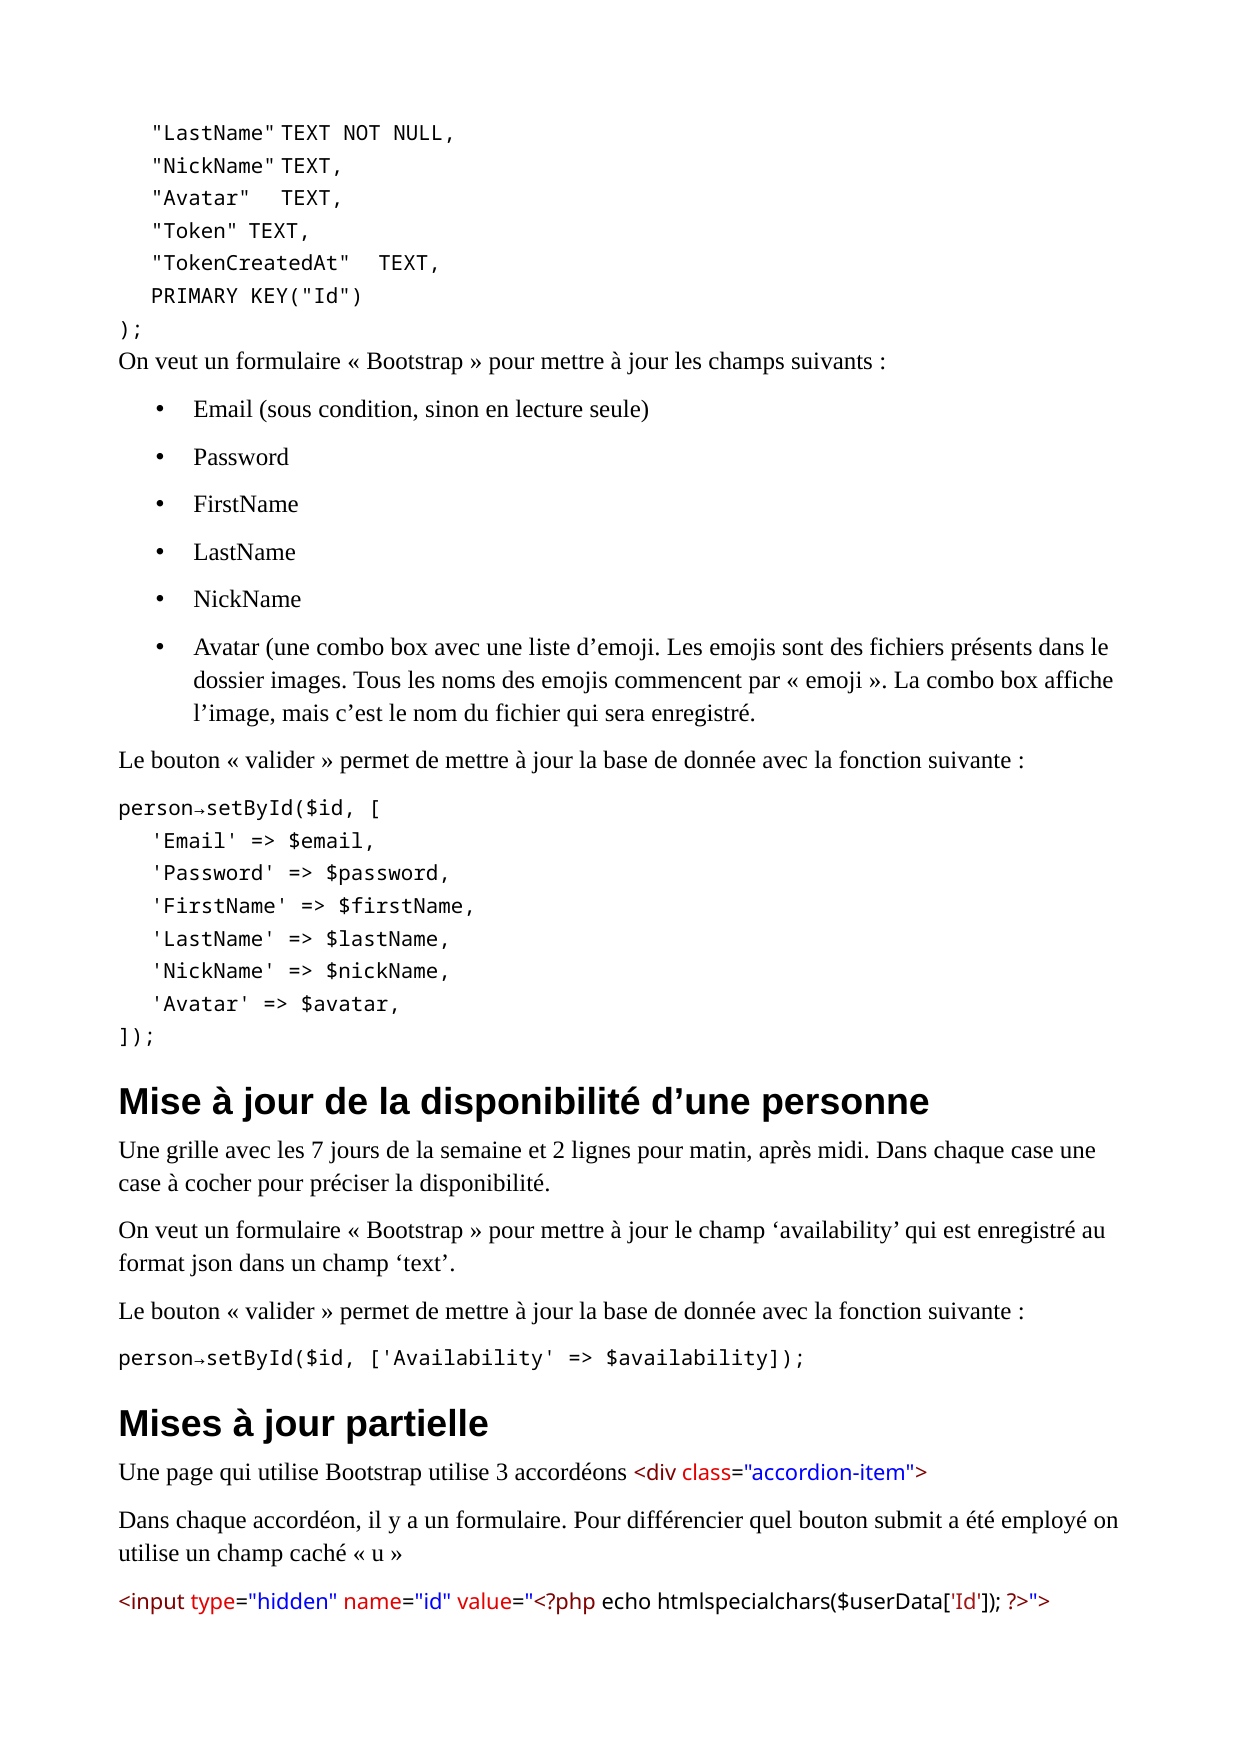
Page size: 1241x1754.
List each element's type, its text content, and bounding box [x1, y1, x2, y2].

text 'Avatar' => $avatar, [118, 989, 1122, 1017]
text Dans chaque accordéon, il y a un formulaire. Pour différencier quel bouton submit a été employé on utilise un champ caché « u » [118, 1506, 1122, 1567]
text Le bouton « valider » permet de mettre à jour la base de donnée avec la fonction suivante : [118, 1296, 1122, 1325]
text person→setById($id, [ [118, 793, 1122, 822]
list NickName [156, 584, 1122, 613]
list LastName [156, 537, 1122, 566]
list Email (sous condition, sinon en lecture seule) [156, 394, 1122, 423]
text "NickName" TEXT, [118, 151, 1122, 179]
text person→setById($id, ['Availability' => $availability]); [118, 1343, 1122, 1372]
text ); [118, 314, 1122, 342]
list FirstName [156, 489, 1122, 518]
text 'Email' => $email, [118, 826, 1122, 854]
text 'LastName' => $lastName, [118, 924, 1122, 952]
text "Token" TEXT, [118, 216, 1122, 244]
text "TokenCreatedAt" TEXT, [118, 248, 1122, 277]
list Avatar (une combo box avec une liste d’emoji. Les emojis sont des fichiers présents dans le dossier images. Tous les noms des emojis commencent par « emoji ». La combo box affiche l’image, mais c’est le nom du fichier qui sera enregistré. [156, 632, 1122, 727]
text "Avatar" TEXT, [118, 183, 1122, 212]
text 'NickName' => $nickName, [118, 956, 1122, 985]
text On veut un formulaire « Bootstrap » pour mettre à jour les champs suivants : [118, 346, 1122, 375]
subtitle Mises à jour partielle [118, 1401, 1122, 1444]
text <input type="hidden" name="id" value="<?php echo htmlspecialchars($userData['Id']); ?>"> [118, 1586, 1122, 1616]
text 'Password' => $password, [118, 858, 1122, 887]
text Le bouton « valider » permet de mettre à jour la base de donnée avec la fonction suivante : [118, 746, 1122, 774]
text PRIMARY KEY("Id") [118, 281, 1122, 309]
text Une grille avec les 7 jours de la semaine et 2 lignes pour matin, après midi. Dans chaque case une case à cocher pour préciser la disponibilité. [118, 1135, 1122, 1196]
text ]); [118, 1021, 1122, 1050]
list Password [156, 442, 1122, 470]
text Une page qui utilise Bootstrap utilise 3 accordéons <div class="accordion-item"> [118, 1457, 1122, 1487]
text "LastName" TEXT NOT NULL, [118, 118, 1122, 147]
text On veut un formulaire « Bootstrap » pour mettre à jour le champ ‘availability’ qui est enregistré au format json dans un champ ‘text’. [118, 1215, 1122, 1277]
subtitle Mise à jour de la disponibilité d’une personne [118, 1079, 1122, 1122]
text 'FirstName' => $firstName, [118, 891, 1122, 919]
